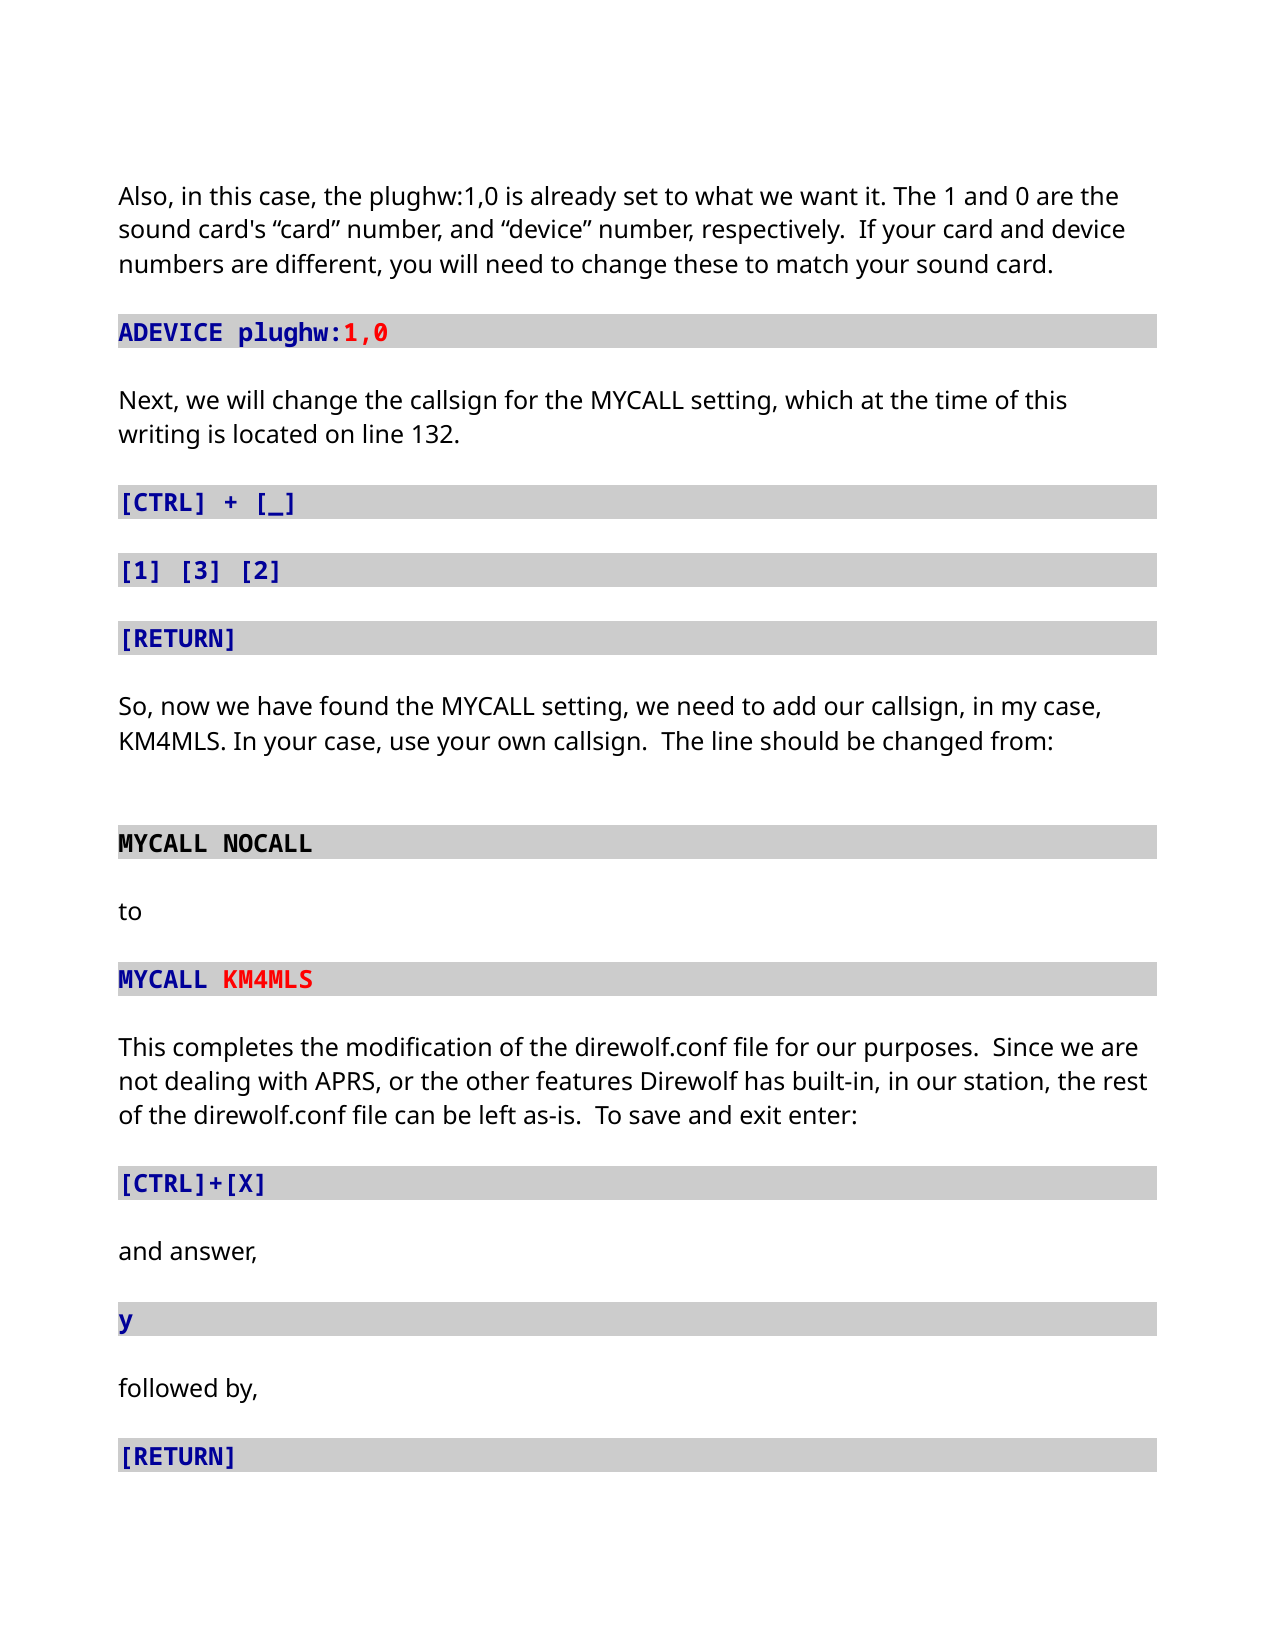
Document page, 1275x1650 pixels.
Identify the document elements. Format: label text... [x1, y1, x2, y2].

text [1] [3] [2] [118, 553, 1157, 587]
text ADEVICE plughw:1,0 [118, 314, 1157, 348]
text This completes the modification of the direwolf.conf file for our purposes. Since we are not dealing with APRS, or the other features Direwolf has built-in, in our station, the rest of the direwolf.conf file can be left as-is. To save and exit enter: [118, 1030, 1157, 1132]
text and answer, [118, 1234, 1157, 1268]
text [CTRL]+[X] [118, 1166, 1157, 1200]
text MYCALL NOCALL [118, 825, 1157, 859]
text followed by, [118, 1370, 1157, 1404]
text to [118, 893, 1157, 927]
text So, now we have found the MYCALL setting, we need to add our callsign, in my case, KM4MLS. In your case, use your own callsign. The line should be changed from: [118, 689, 1157, 757]
text MYCALL KM4MLS [118, 962, 1157, 996]
text [RETURN] [118, 1438, 1157, 1472]
text Also, in this case, the plughw:1,0 is already set to what we want it. The 1 and 0 are the sound card's “card” number, and “device” number, respectively. If your card and device numbers are different, you will need to change these to match your sound card. [118, 178, 1157, 280]
text [CTRL] + [_] [118, 485, 1157, 519]
text [RETURN] [118, 621, 1157, 655]
text y [118, 1302, 1157, 1336]
text Next, we will change the callsign for the MYCALL setting, which at the time of this writing is located on line 132. [118, 382, 1157, 451]
